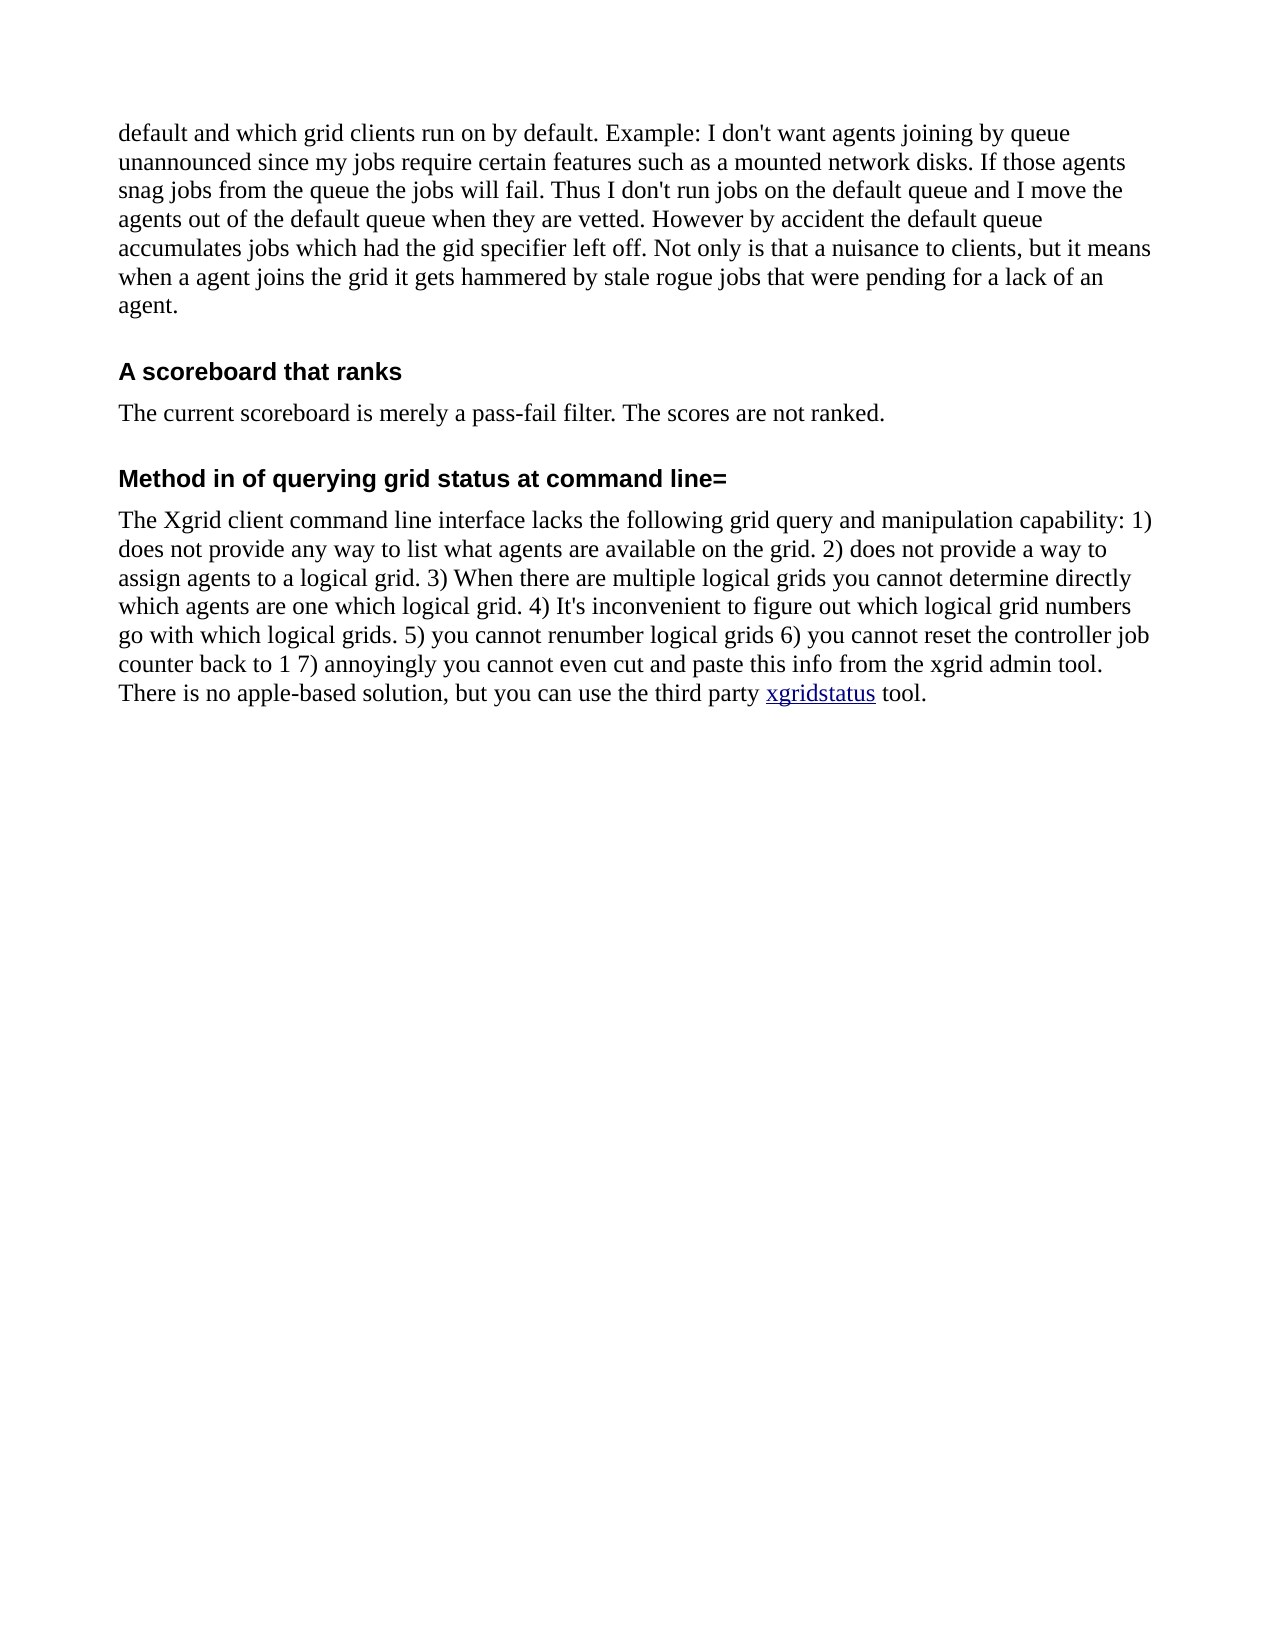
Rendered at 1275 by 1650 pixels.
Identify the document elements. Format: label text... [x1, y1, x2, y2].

text The current scoreboard is merely a pass-fail filter. The scores are not ranked. [118, 398, 1157, 427]
text The Xgrid client command line interface lacks the following grid query and manipulation capability: 1) does not provide any way to list what agents are available on the grid. 2) does not provide a way to assign agents to a logical grid. 3) When there are multiple logical grids you cannot determine directly which agents are one which logical grid. 4) It's inconvenient to figure out which logical grid numbers go with which logical grids. 5) you cannot renumber logical grids 6) you cannot reset the controller job counter back to 1 7) annoyingly you cannot even cut and paste this info from the xgrid admin tool. There is no apple-based solution, but you can use the third party xgridstatus tool. [118, 505, 1157, 706]
subtitle Method in of querying grid status at command line= [118, 464, 1157, 493]
subtitle A scoreboard that ranks [118, 357, 1157, 385]
text default and which grid clients run on by default. Example: I don't want agents joining by queue unannounced since my jobs require certain features such as a mounted network disks. If those agents snag jobs from the queue the jobs will fail. Thus I don't run jobs on the default queue and I move the agents out of the default queue when they are vetted. However by accident the default queue accumulates jobs which had the gid specifier left off. Not only is that a nuisance to clients, but it means when a agent joins the grid it gets hammered by stale rogue jobs that were pending for a lack of an agent. [118, 118, 1157, 319]
